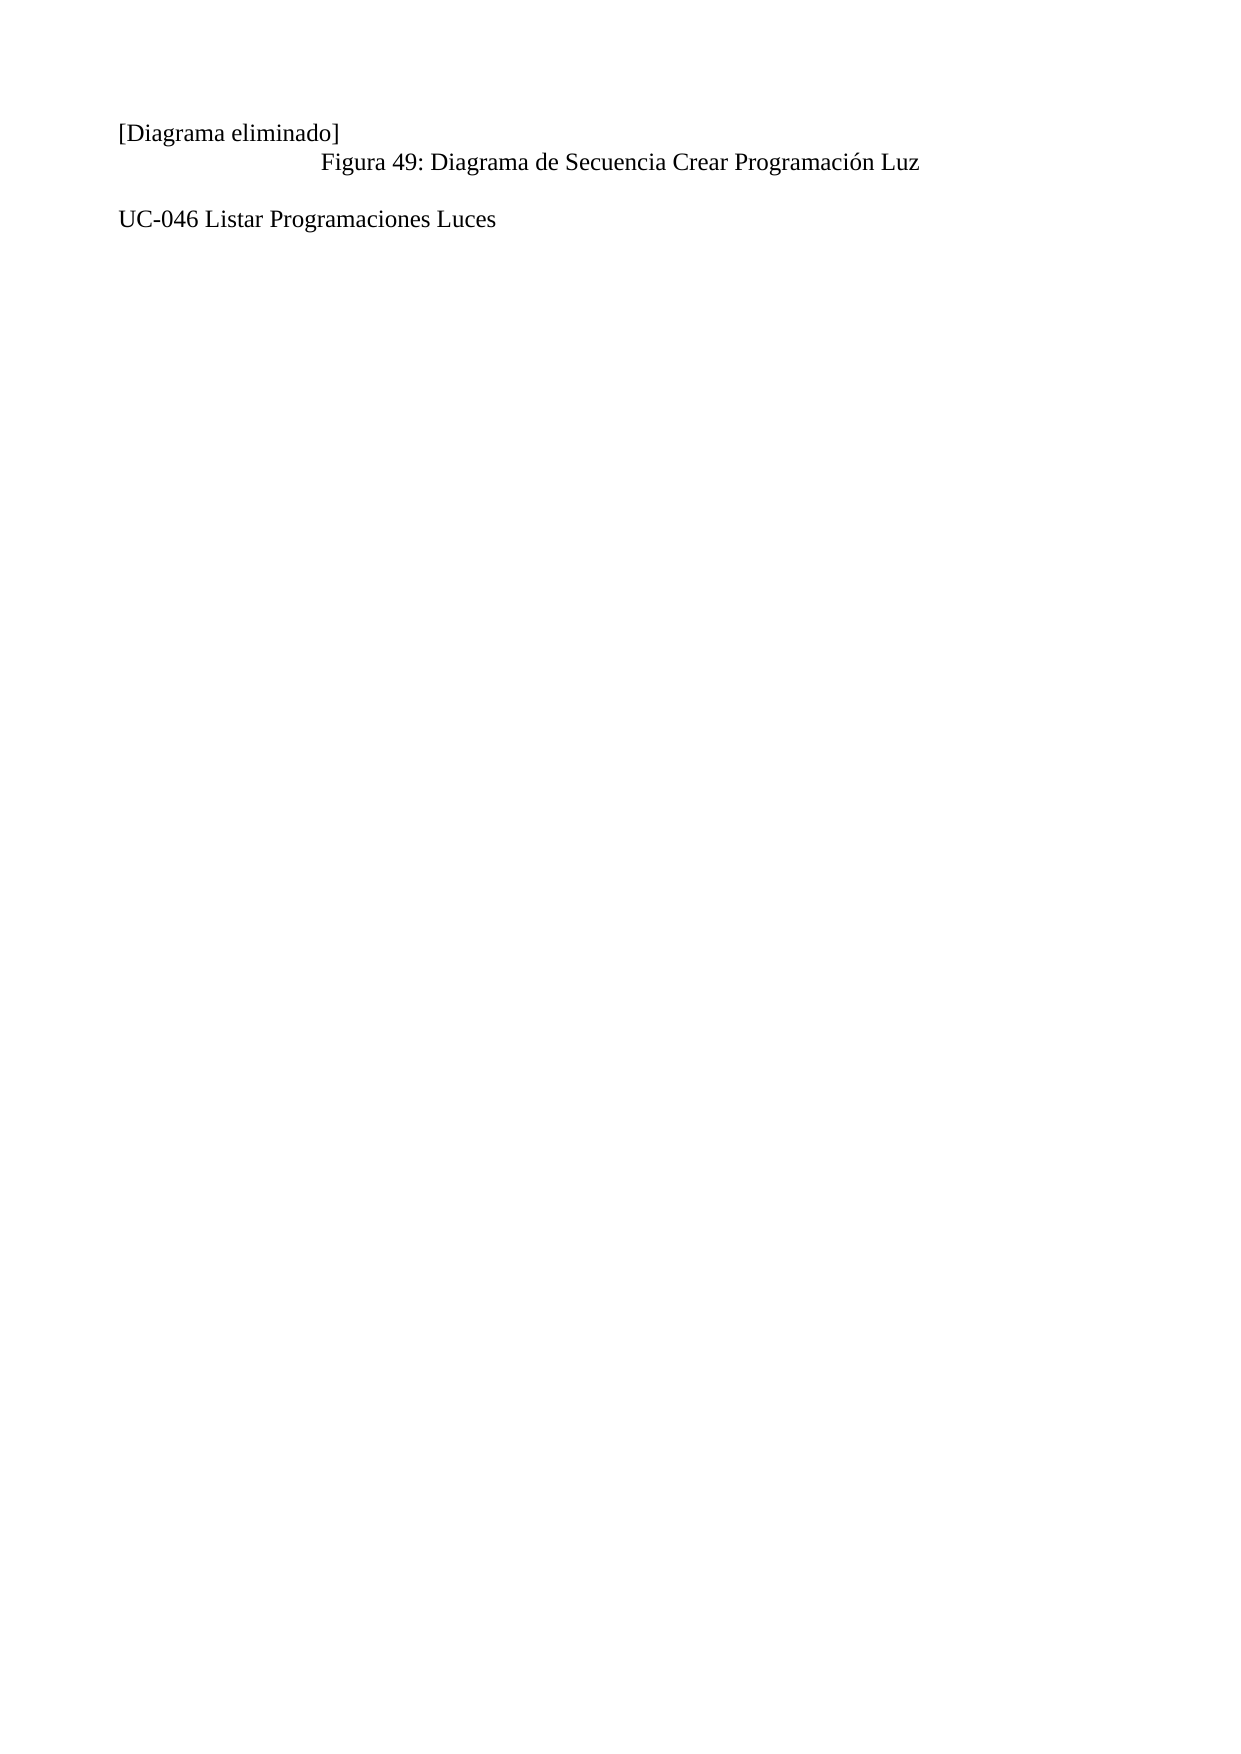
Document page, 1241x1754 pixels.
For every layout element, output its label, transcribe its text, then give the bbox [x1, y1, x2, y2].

text Figura 49: Diagrama de Secuencia Crear Programación Luz [118, 147, 1122, 176]
text UC-046 Listar Programaciones Luces [118, 204, 1122, 233]
text [Diagrama eliminado] [118, 118, 1122, 147]
